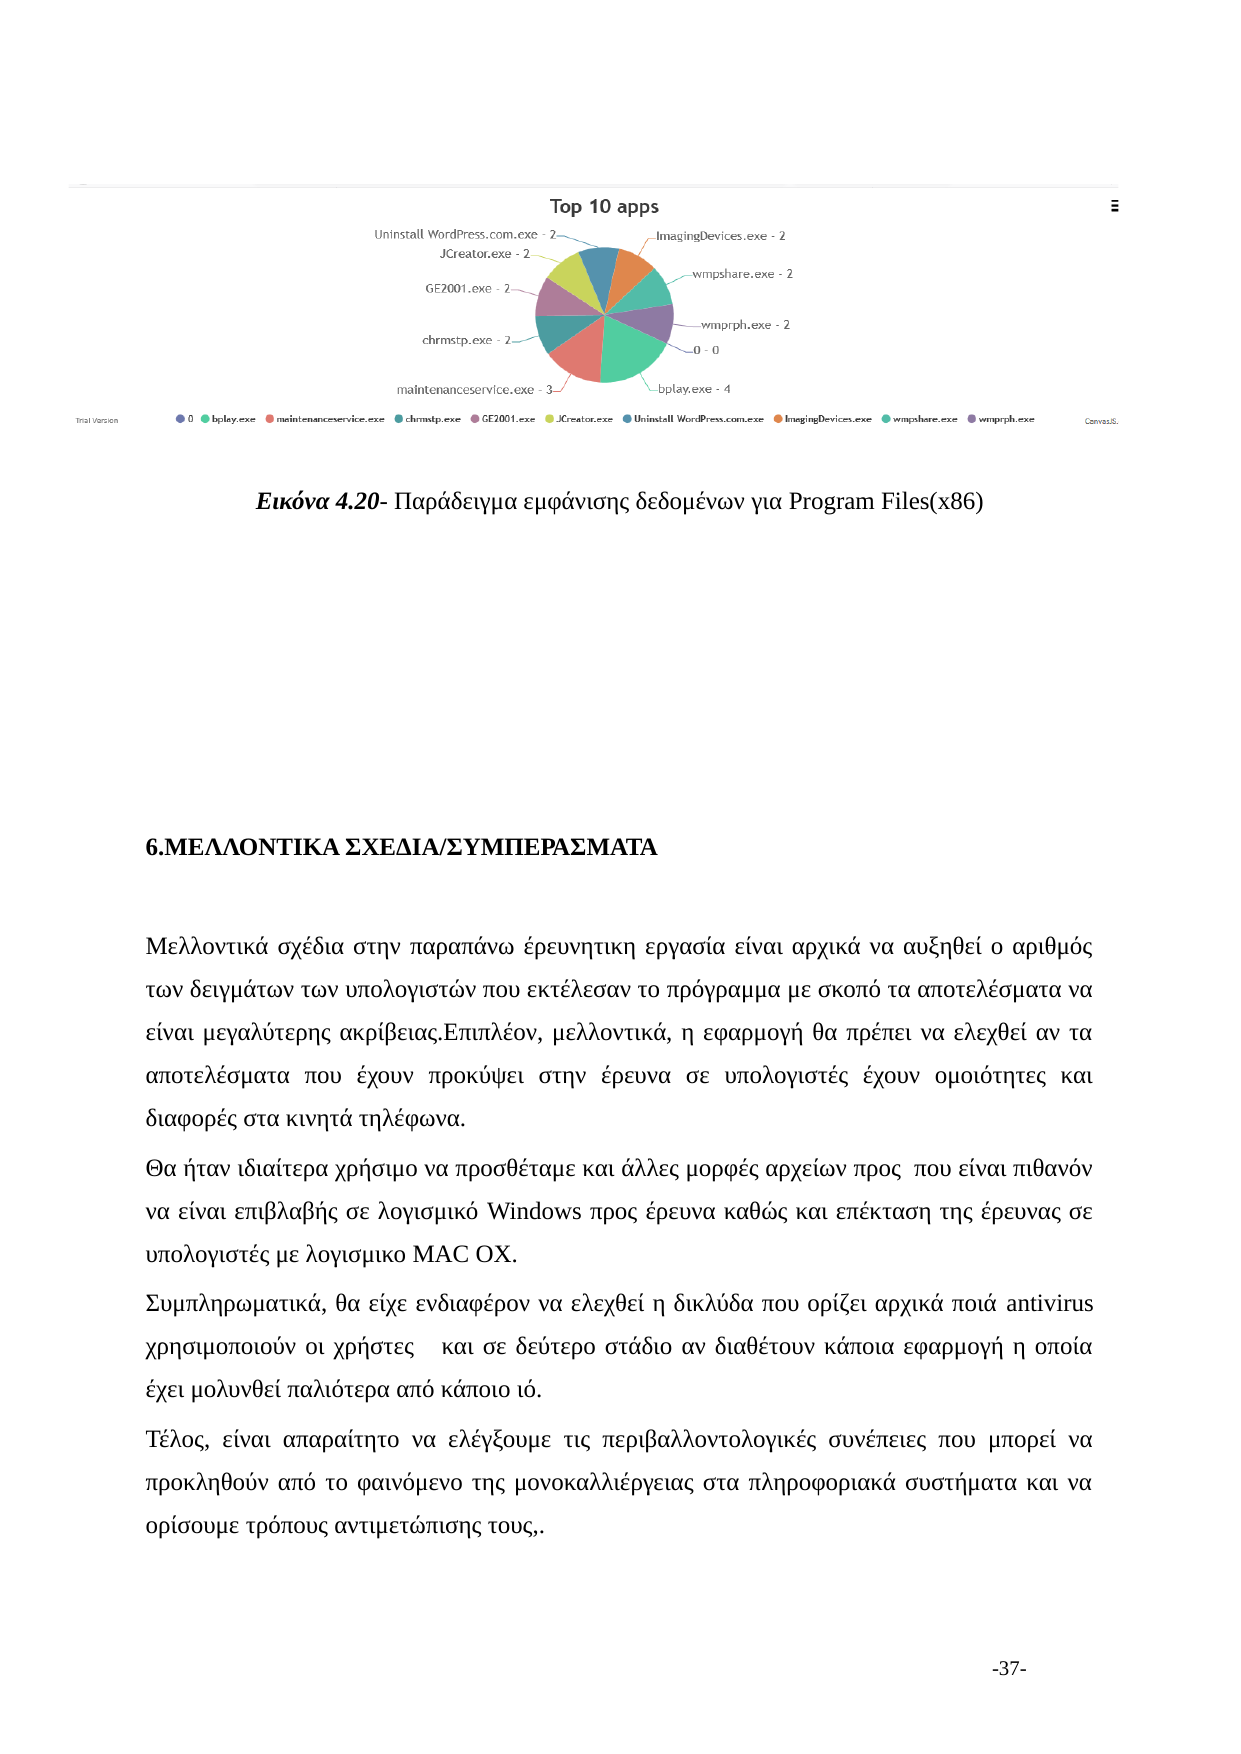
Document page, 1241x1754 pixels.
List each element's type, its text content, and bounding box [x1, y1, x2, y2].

text Μελλοντικά σχέδια στην παραπάνω έρευνητικη εργασία είναι αρχικά να αυξηθεί ο αριθμός των δειγμάτων των υπολογιστών που εκτέλεσαν το πρόγραμμα με σκοπό τα αποτελέσματα να είναι μεγαλύτερης ακρίβειας.Επιπλέον, μελλοντικά, η εφαρμογή θα πρέπει να ελεχθεί αν τα αποτελέσματα που έχουν προκύψει στην έρευνα σε υπολογιστές έχουν ομοιότητες και διαφορές στα κινητά τηλέφωνα. [145, 931, 1094, 1132]
picture [68, 184, 1119, 452]
text Συμπληρωματικά, θα είχε ενδιαφέρον να ελεχθεί η δικλύδα που ορίζει αρχικά ποιά antivirus χρησιμοποιούν οι χρήστες και σε δεύτερο στάδιο αν διαθέτουν κάποια εφαρμογή η οποία έχει μολυνθεί παλιότερα από κάποιο ιό. [145, 1288, 1094, 1403]
text 6.ΜΕΛΛΟΝΤΙΚΑ ΣΧΕΔΙΑ/ΣΥΜΠΕΡΑΣΜΑΤΑ [145, 832, 1094, 861]
text Εικόνα 4.20- Παράδειγμα εμφάνισης δεδομένων για Program Files(x86) [145, 452, 1094, 515]
text Τέλος, είναι απαραίτητο να ελέγξουμε τις περιβαλλοντολογικές συνέπειες που μπορεί να προκληθούν από το φαινόμενο της μονοκαλλιέργειας στα πληροφοριακά συστήματα και να ορίσουμε τρόπους αντιμετώπισης τους,. [145, 1424, 1094, 1539]
text Θα ήταν ιδιαίτερα χρήσιμο να προσθέταμε και άλλες μορφές αρχείων προς που είναι πιθανόν να είναι επιβλαβής σε λογισμικό Windows προς έρευνα καθώς και επέκταση της έρευνας σε υπολογιστές με λογισμικο MAC OX. [145, 1153, 1094, 1268]
